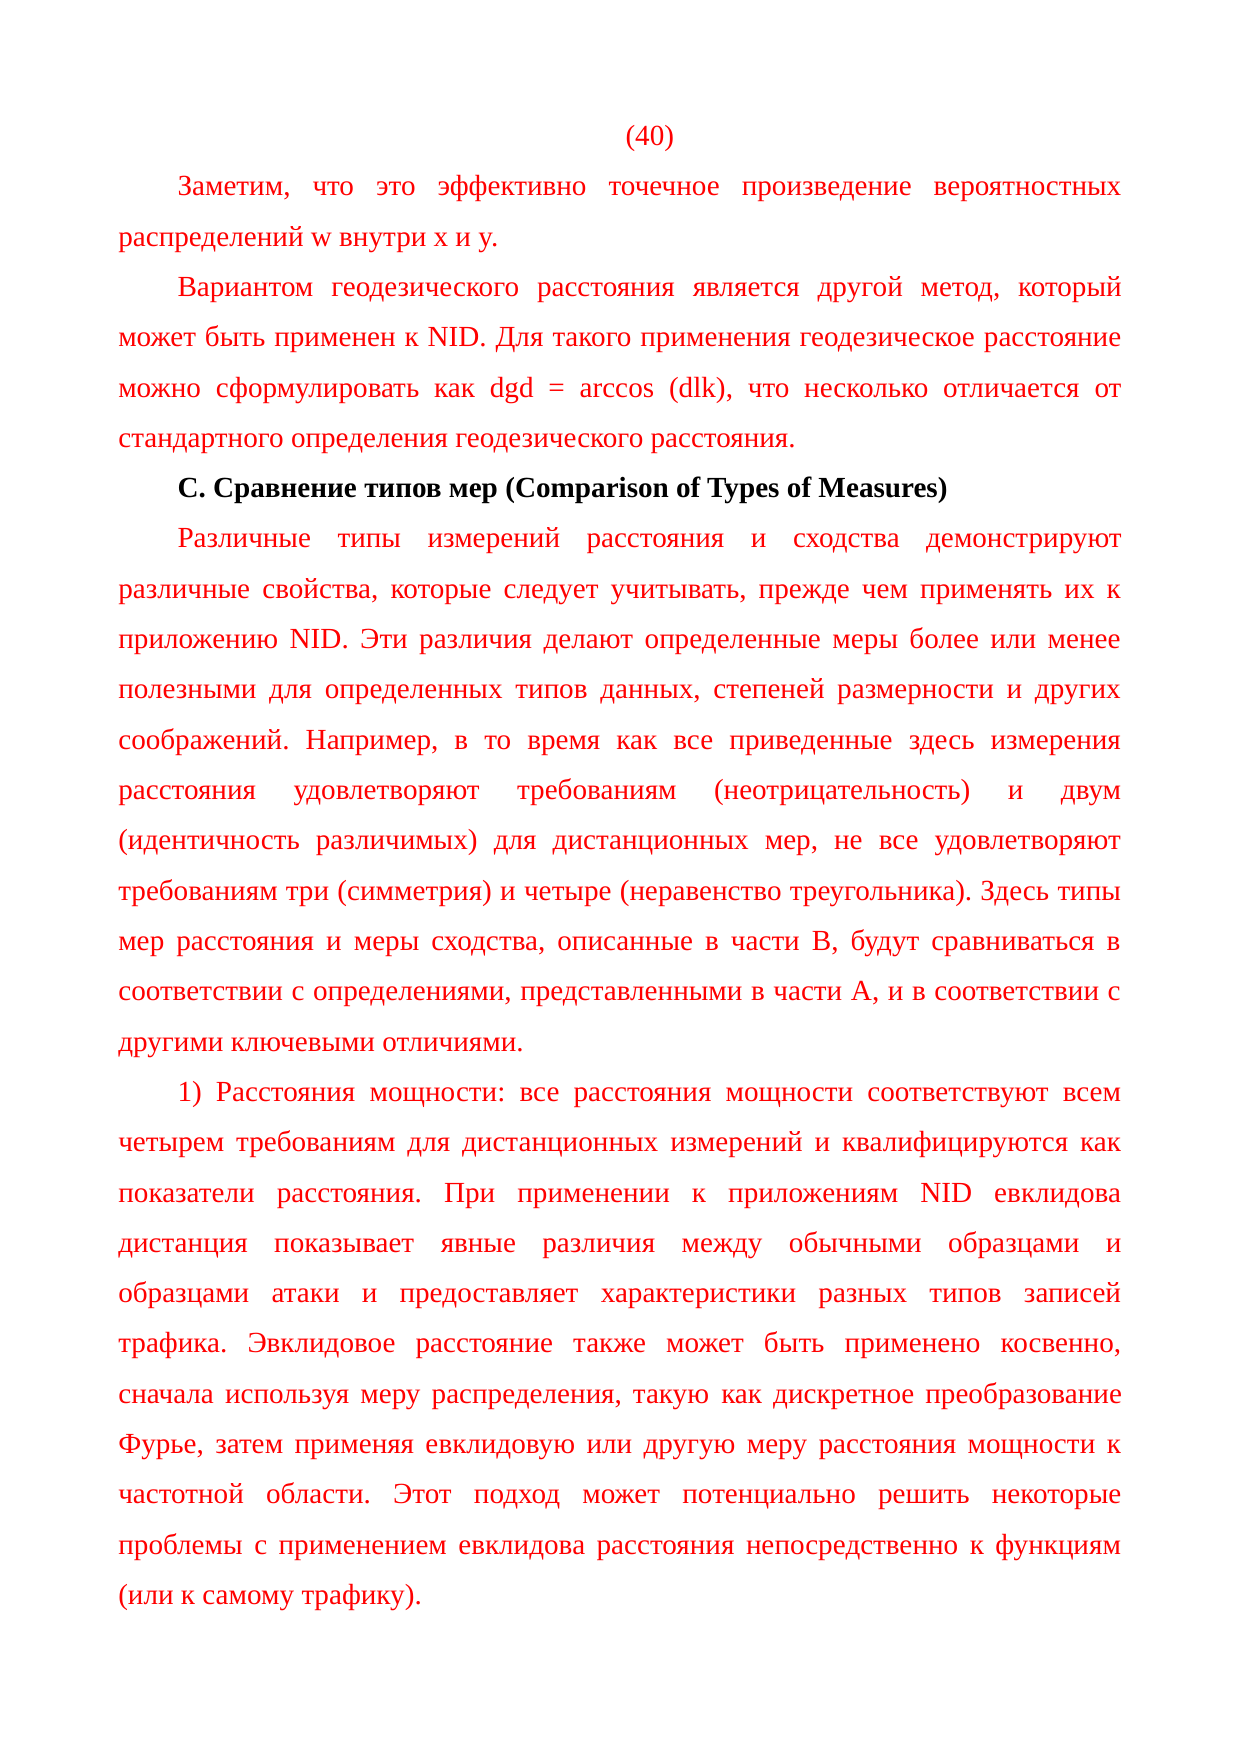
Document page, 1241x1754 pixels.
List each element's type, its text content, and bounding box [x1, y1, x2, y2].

text Различные типы измерений расстояния и сходства демонстрируют различные свойства, которые следует учитывать, прежде чем применять их к приложению NID. Эти различия делают определенные меры более или менее полезными для определенных типов данных, степеней размерности и других соображений. Например, в то время как все приведенные здесь измерения расстояния удовлетворяют требованиям (неотрицательность) и двум (идентичность различимых) для дистанционных мер, не все удовлетворяют требованиям три (симметрия) и четыре (неравенство треугольника). Здесь типы мер расстояния и меры сходства, описанные в части B, будут сравниваться в соответствии с определениями, представленными в части A, и в соответствии с другими ключевыми отличиями. [118, 521, 1122, 1057]
text Заметим, что это эффективно точечное произведение вероятностных распределений w внутри x и y. [118, 168, 1122, 252]
text (40) [118, 118, 1122, 152]
text C. Сравнение типов мер (Comparison of Types of Measures) [118, 470, 1122, 504]
text 1) Расстояния мощности: все расстояния мощности соответствуют всем четырем требованиям для дистанционных измерений и квалифицируются как показатели расстояния. При применении к приложениям NID евклидова дистанция показывает явные различия между обычными образцами и образцами атаки и предоставляет характеристики разных типов записей трафика. Эвклидовое расстояние также может быть применено косвенно, сначала используя меру распределения, такую ​​как дискретное преобразование Фурье, затем применяя евклидовую или другую меру расстояния мощности к частотной области. Этот подход может потенциально решить некоторые проблемы с применением евклидова расстояния непосредственно к функциям (или к самому трафику). [118, 1074, 1122, 1611]
text Вариантом геодезического расстояния является другой метод, который может быть применен к NID. Для такого применения геодезическое расстояние можно сформулировать как dgd = arccos (dlk), что несколько отличается от стандартного определения геодезического расстояния. [118, 269, 1122, 453]
